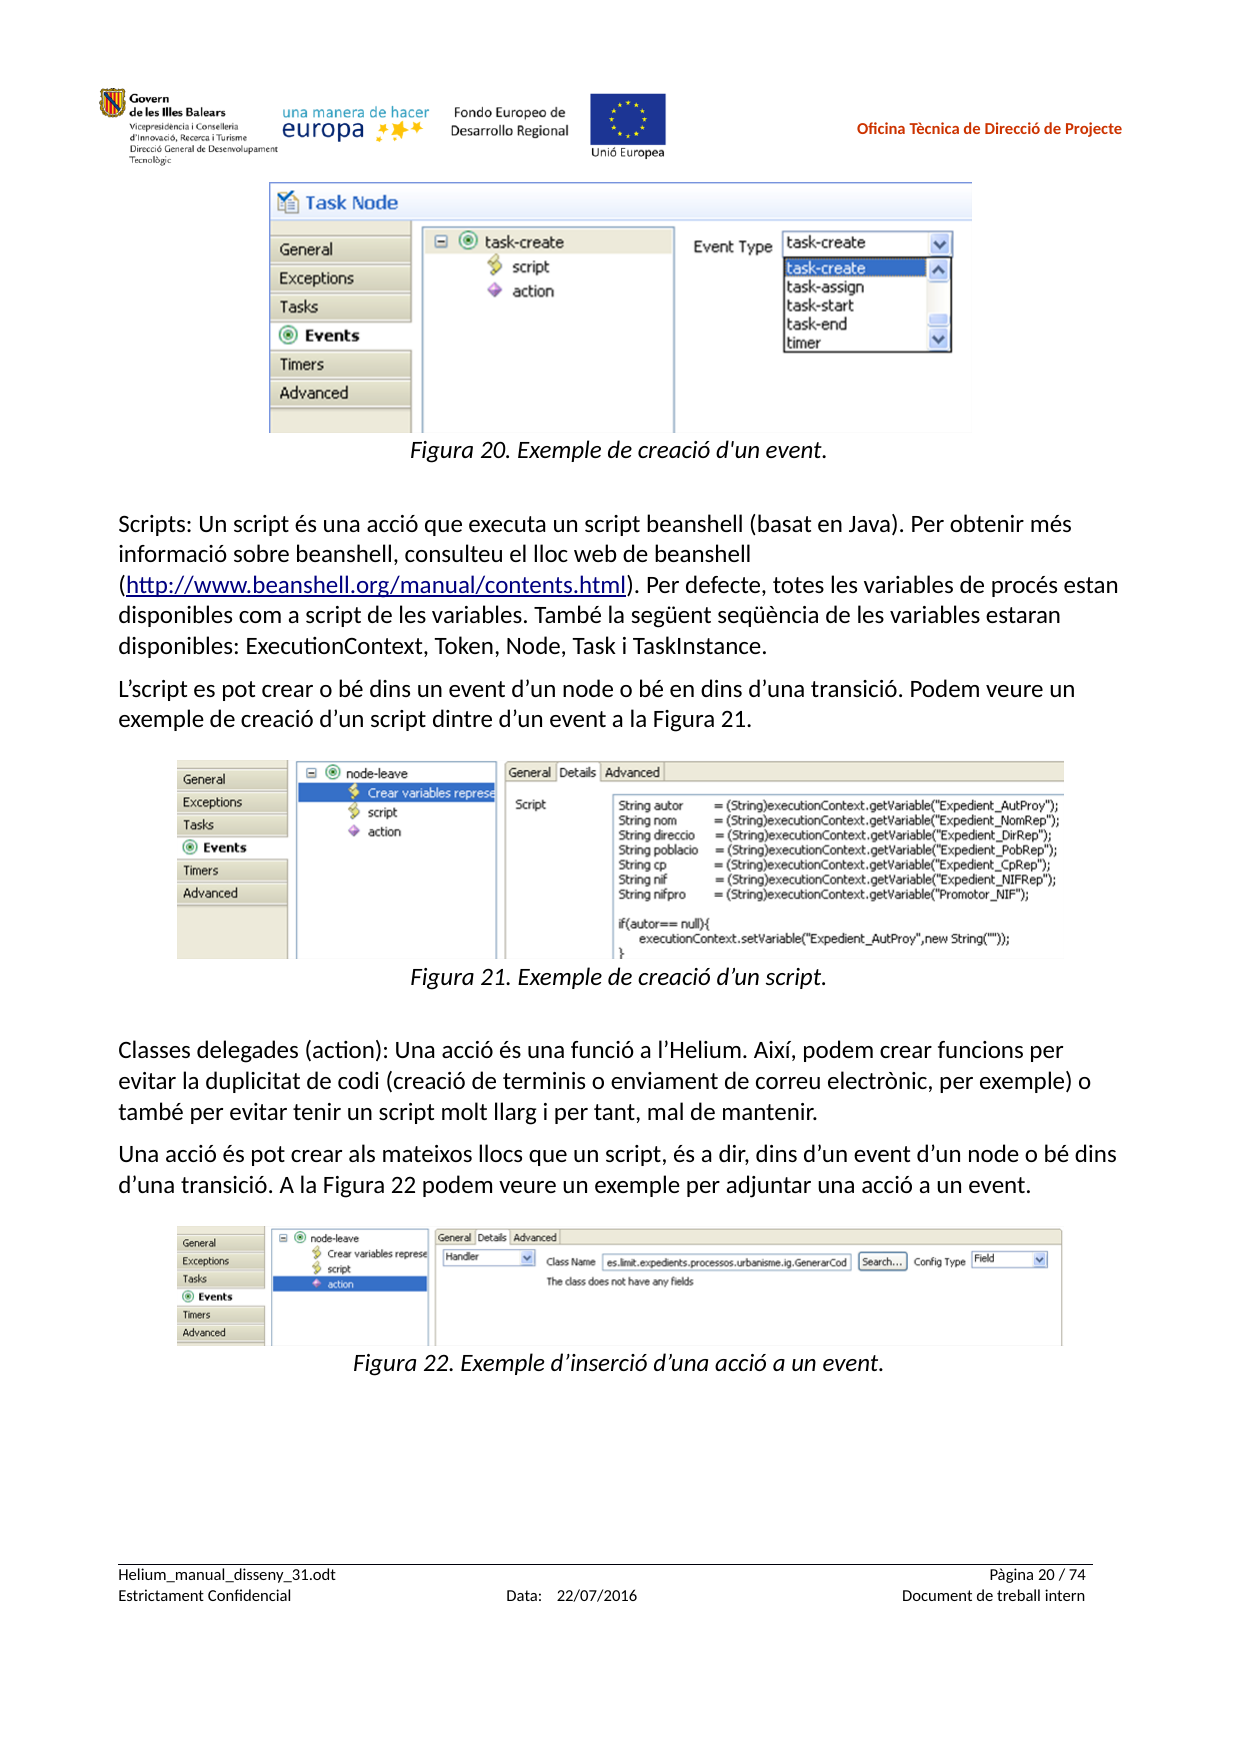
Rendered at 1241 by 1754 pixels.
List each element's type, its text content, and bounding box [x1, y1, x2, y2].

text Una acció és pot crear als mateixos llocs que un script, és a dir, dins d’un event d’un node o bé dins d’una transició. A la Figura 22 podem veure un exemple per adjuntar una acció a un event. [118, 1139, 1122, 1200]
picture [175, 759, 1065, 961]
picture [99, 87, 668, 166]
text Classes delegades (action): Una acció és una funció a l’Helium. Així, podem crear funcions per evitar la duplicitat de codi (creació de terminis o enviament de correu electrònic, per exemple) o també per evitar tenir un script molt llarg i per tant, mal de mantenir. [118, 1034, 1122, 1126]
text Scripts: Un script és una acció que executa un script beanshell (basat en Java). Per obtenir més informació sobre beanshell, consulteu el lloc web de beanshell (http://www.beanshell.org/manual/contents.html). Per defecte, totes les variables de procés estan disponibles com a script de les variables. També la següent seqüència de les variables estaran disponibles: ExecutionContext, Token, Node, Task i TaskInstance. [118, 508, 1122, 661]
text Figura 21. Exemple de creació d’un script. [175, 961, 1065, 992]
text Figura 20. Exemple de creació d'un event. [267, 435, 973, 465]
text Figura 22. Exemple d’inserció d’una acció a un event. [175, 1348, 1065, 1378]
picture [175, 1224, 1065, 1348]
picture [267, 180, 974, 435]
text L’script es pot crear o bé dins un event d’un node o bé en dins d’una transició. Podem veure un exemple de creació d’un script dintre d’un event a la Figura 21. [118, 673, 1122, 734]
subtitle Handlers predefinits. [118, 1464, 1122, 1495]
